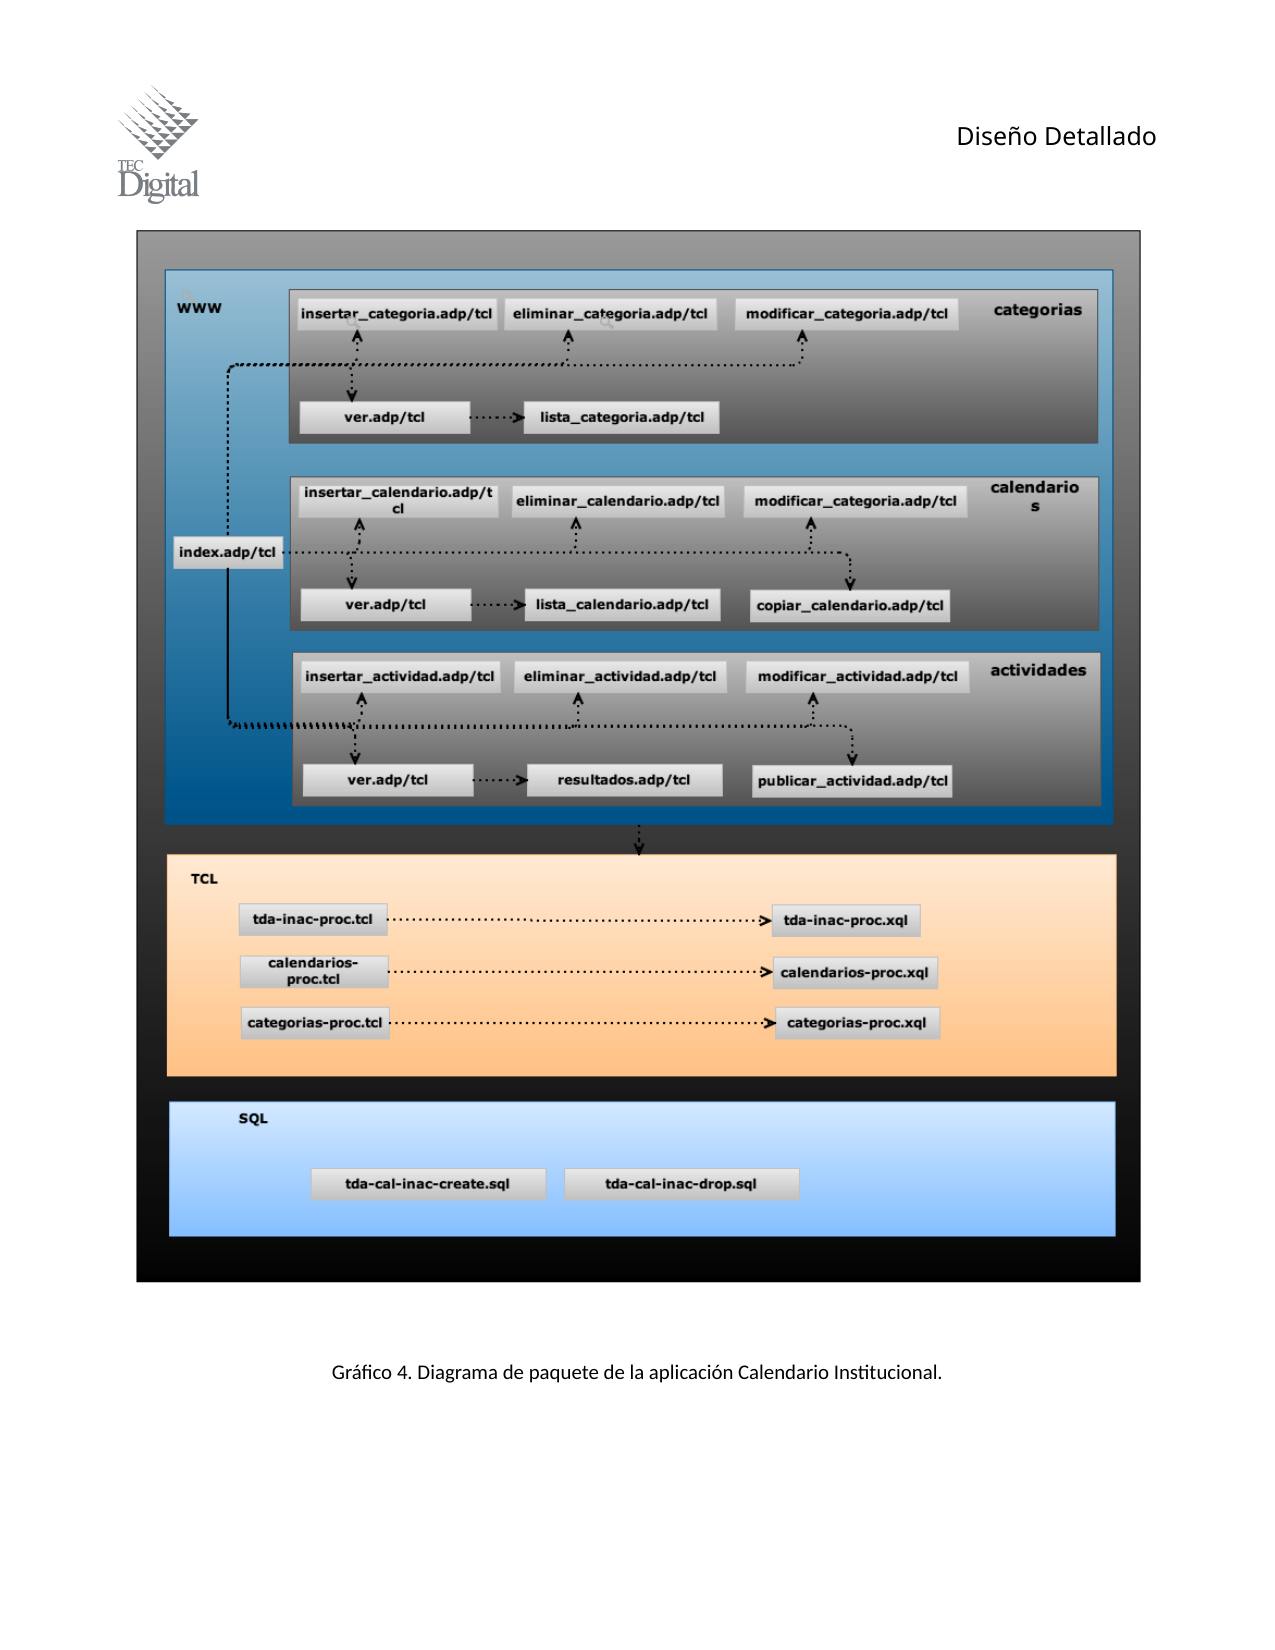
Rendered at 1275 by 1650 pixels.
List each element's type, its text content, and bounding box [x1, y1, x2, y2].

picture [117, 85, 199, 204]
text Gráfico 4. Diagrama de paquete de la aplicación Calendario Institucional. [118, 1359, 1157, 1384]
picture [118, 215, 1157, 1291]
